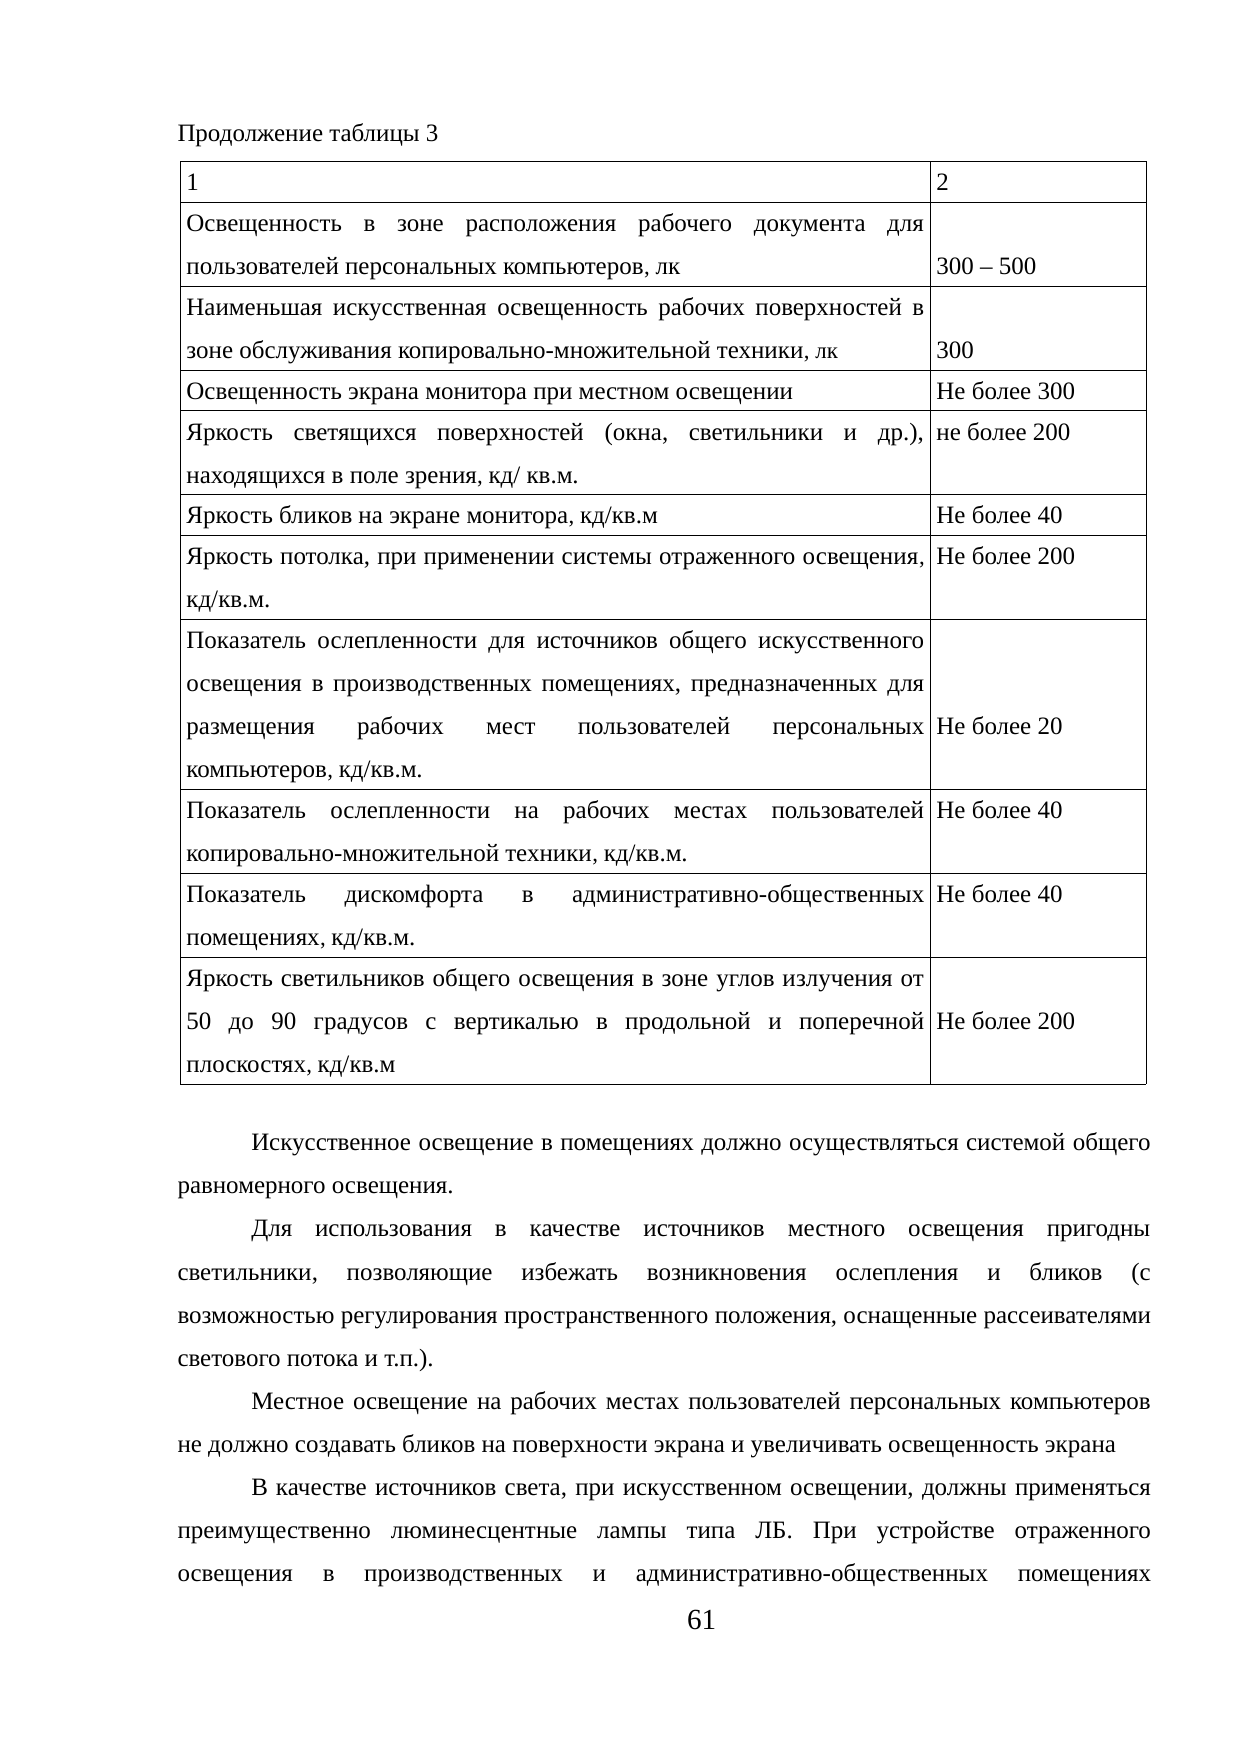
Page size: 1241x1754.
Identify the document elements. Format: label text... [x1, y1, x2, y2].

table_cell Освещенность экрана монитора при местном освещении [181, 371, 930, 410]
text Продолжение таблицы 3 [177, 118, 1152, 147]
table_cell Не более 200 [931, 958, 1146, 1084]
text В качестве источников света, при искусственном освещении, должны применяться преимущественно люминесцентные лампы типа ЛБ. При устройстве отраженного освещения в производственных и административно-общественных помещениях [177, 1472, 1152, 1587]
table_cell Показатель дискомфорта в административно-общественных помещениях, кд/кв.м. [181, 874, 930, 957]
table_cell Яркость светильников общего освещения в зоне углов излучения от 50 до 90 градусов с вертикалью в продольной и поперечной плоскостях, кд/кв.м [181, 958, 930, 1084]
text Для использования в качестве источников местного освещения пригодны светильники, позволяющие избежать возникновения ослепления и бликов (с возможностью регулирования пространственного положения, оснащенные рассеивателями светового потока и т.п.). [177, 1213, 1152, 1372]
table_header 2 [931, 162, 1146, 202]
text Искусственное освещение в помещениях должно осуществляться системой общего равномерного освещения. [177, 1127, 1152, 1199]
text Местное освещение на рабочих местах пользователей персональных компьютеров не должно создавать бликов на поверхности экрана и увеличивать освещенность экрана [177, 1386, 1152, 1458]
table_cell Яркость потолка, при применении системы отраженного освещения, кд/кв.м. [181, 536, 930, 619]
table_cell Яркость бликов на экране монитора, кд/кв.м [181, 495, 930, 535]
table_cell 300 – 500 [931, 203, 1146, 286]
table_header 1 [181, 162, 930, 202]
table_cell Не более 40 [931, 495, 1146, 535]
table_cell не более 200 [931, 411, 1146, 494]
table_cell Не более 200 [931, 536, 1146, 619]
table_cell Освещенность в зоне расположения рабочего документа для пользователей персональных компьютеров, лк [181, 203, 930, 286]
table_cell 300 [931, 287, 1146, 370]
table_cell Не более 20 [931, 620, 1146, 789]
table_cell Не более 40 [931, 790, 1146, 873]
table_cell Показатель ослепленности для источников общего искусственного освещения в производственных помещениях, предназначенных для размещения рабочих мест пользователей персональных компьютеров, кд/кв.м. [181, 620, 930, 789]
table_cell Наименьшая искусственная освещенность рабочих поверхностей в зоне обслуживания копировально-множительной техники, лк [181, 287, 930, 370]
table_cell Не более 300 [931, 371, 1146, 410]
table_cell Яркость светящихся поверхностей (окна, светильники и др.), находящихся в поле зрения, кд/ кв.м. [181, 411, 930, 494]
table_cell Не более 40 [931, 874, 1146, 957]
table_cell Показатель ослепленности на рабочих местах пользователей копировально-множительной техники, кд/кв.м. [181, 790, 930, 873]
